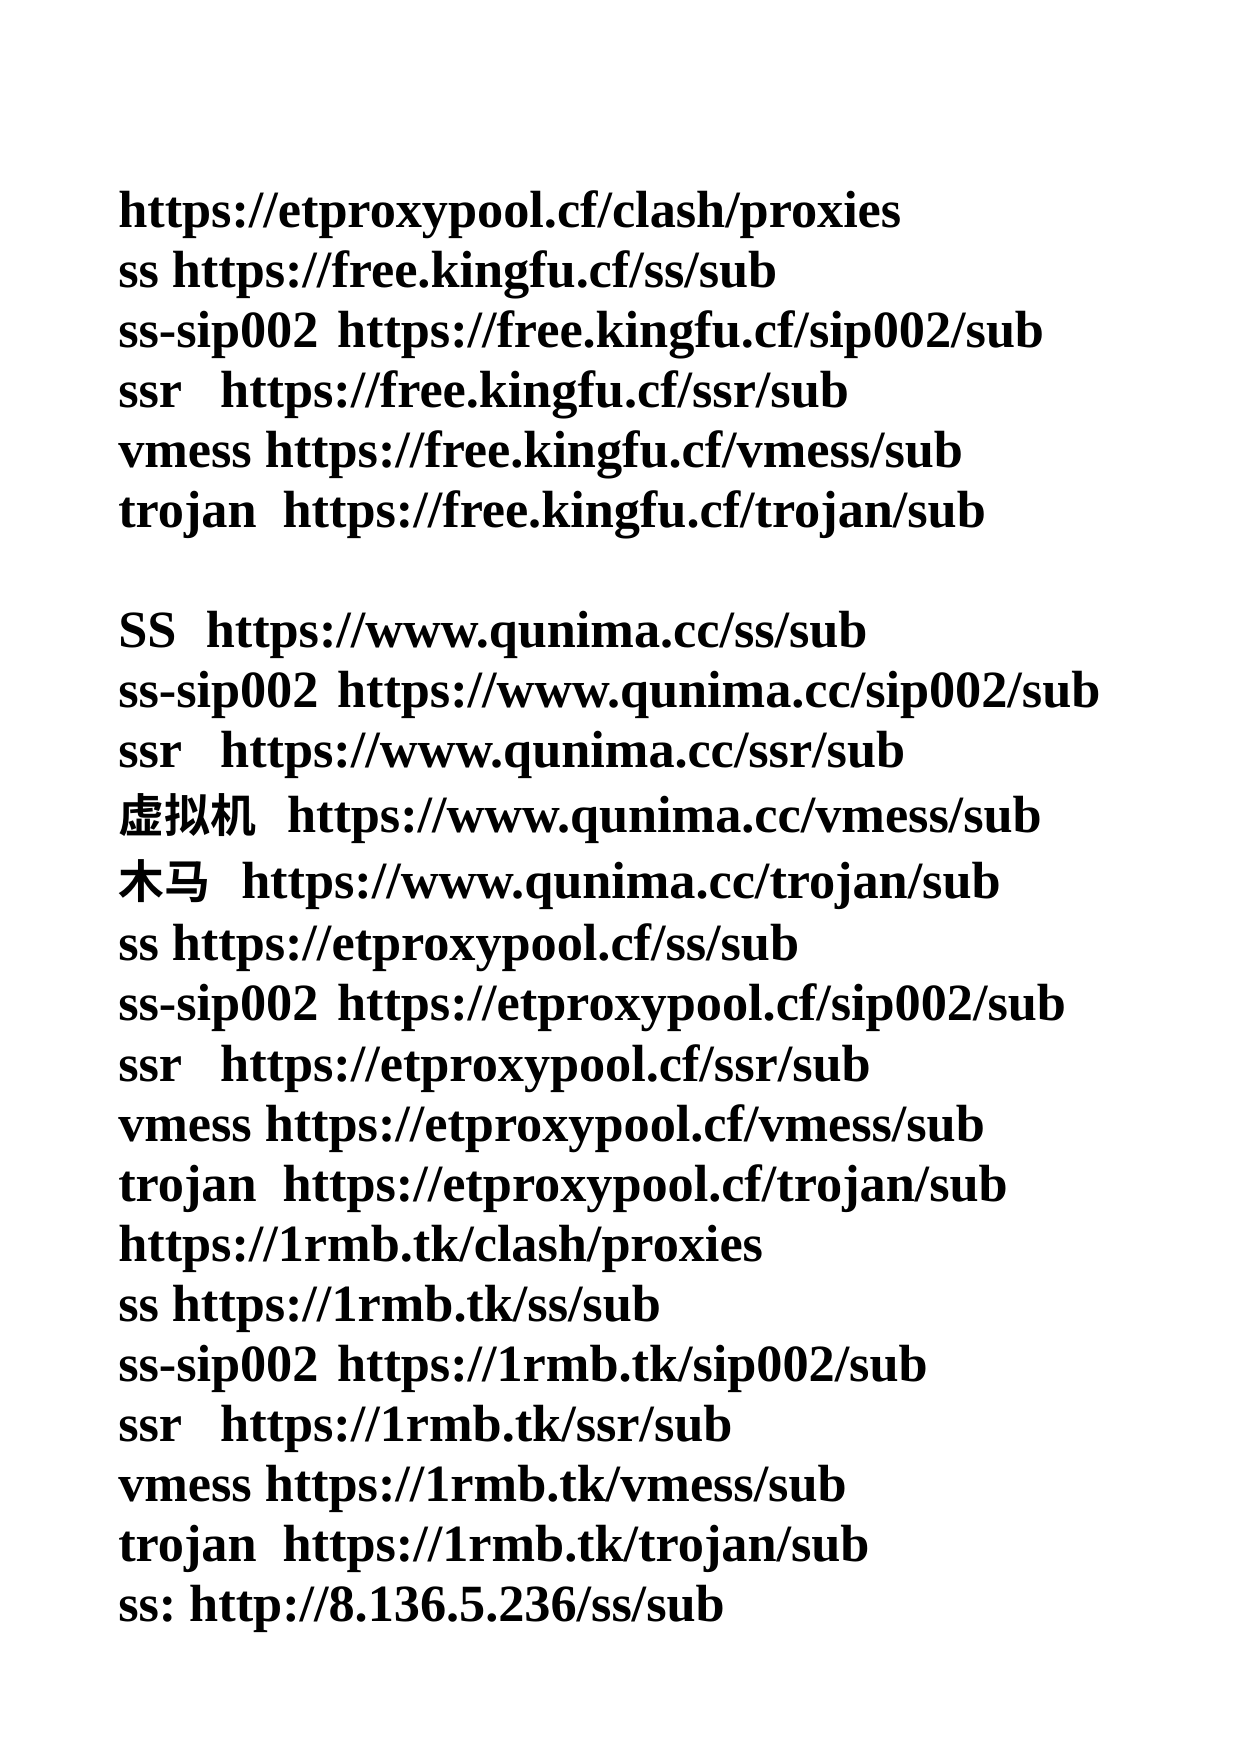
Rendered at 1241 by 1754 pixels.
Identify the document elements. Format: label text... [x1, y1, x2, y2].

text vmess https://free.kingfu.cf/vmess/sub [118, 419, 1122, 479]
text ssr https://etproxypool.cf/ssr/sub [118, 1032, 1122, 1092]
text ss-sip002 https://etproxypool.cf/sip002/sub [118, 972, 1122, 1032]
text ss https://free.kingfu.cf/ss/sub [118, 238, 1122, 298]
text ss-sip002 https://free.kingfu.cf/sip002/sub [118, 298, 1122, 358]
text vmess https://etproxypool.cf/vmess/sub [118, 1092, 1122, 1152]
text 虚拟机 https://www.qunima.cc/vmess/sub [118, 779, 1122, 846]
text 木马 https://www.qunima.cc/trojan/sub [118, 846, 1122, 912]
text vmess https://1rmb.tk/vmess/sub [118, 1453, 1122, 1513]
text SS https://www.qunima.cc/ss/sub [118, 599, 1122, 659]
text ssr https://free.kingfu.cf/ssr/sub [118, 358, 1122, 419]
text ss: http://8.136.5.236/ss/sub [118, 1573, 1122, 1633]
text ssr https://1rmb.tk/ssr/sub [118, 1393, 1122, 1453]
text ss-sip002 https://www.qunima.cc/sip002/sub [118, 659, 1122, 719]
text ss https://etproxypool.cf/ss/sub [118, 912, 1122, 972]
text https://etproxypool.cf/clash/proxies [118, 178, 1122, 238]
text trojan https://1rmb.tk/trojan/sub [118, 1513, 1122, 1573]
text ss https://1rmb.tk/ss/sub [118, 1273, 1122, 1333]
text ss-sip002 https://1rmb.tk/sip002/sub [118, 1333, 1122, 1393]
text trojan https://etproxypool.cf/trojan/sub [118, 1152, 1122, 1212]
text trojan https://free.kingfu.cf/trojan/sub [118, 479, 1122, 539]
text https://1rmb.tk/clash/proxies [118, 1212, 1122, 1273]
text ssr https://www.qunima.cc/ssr/sub [118, 719, 1122, 779]
